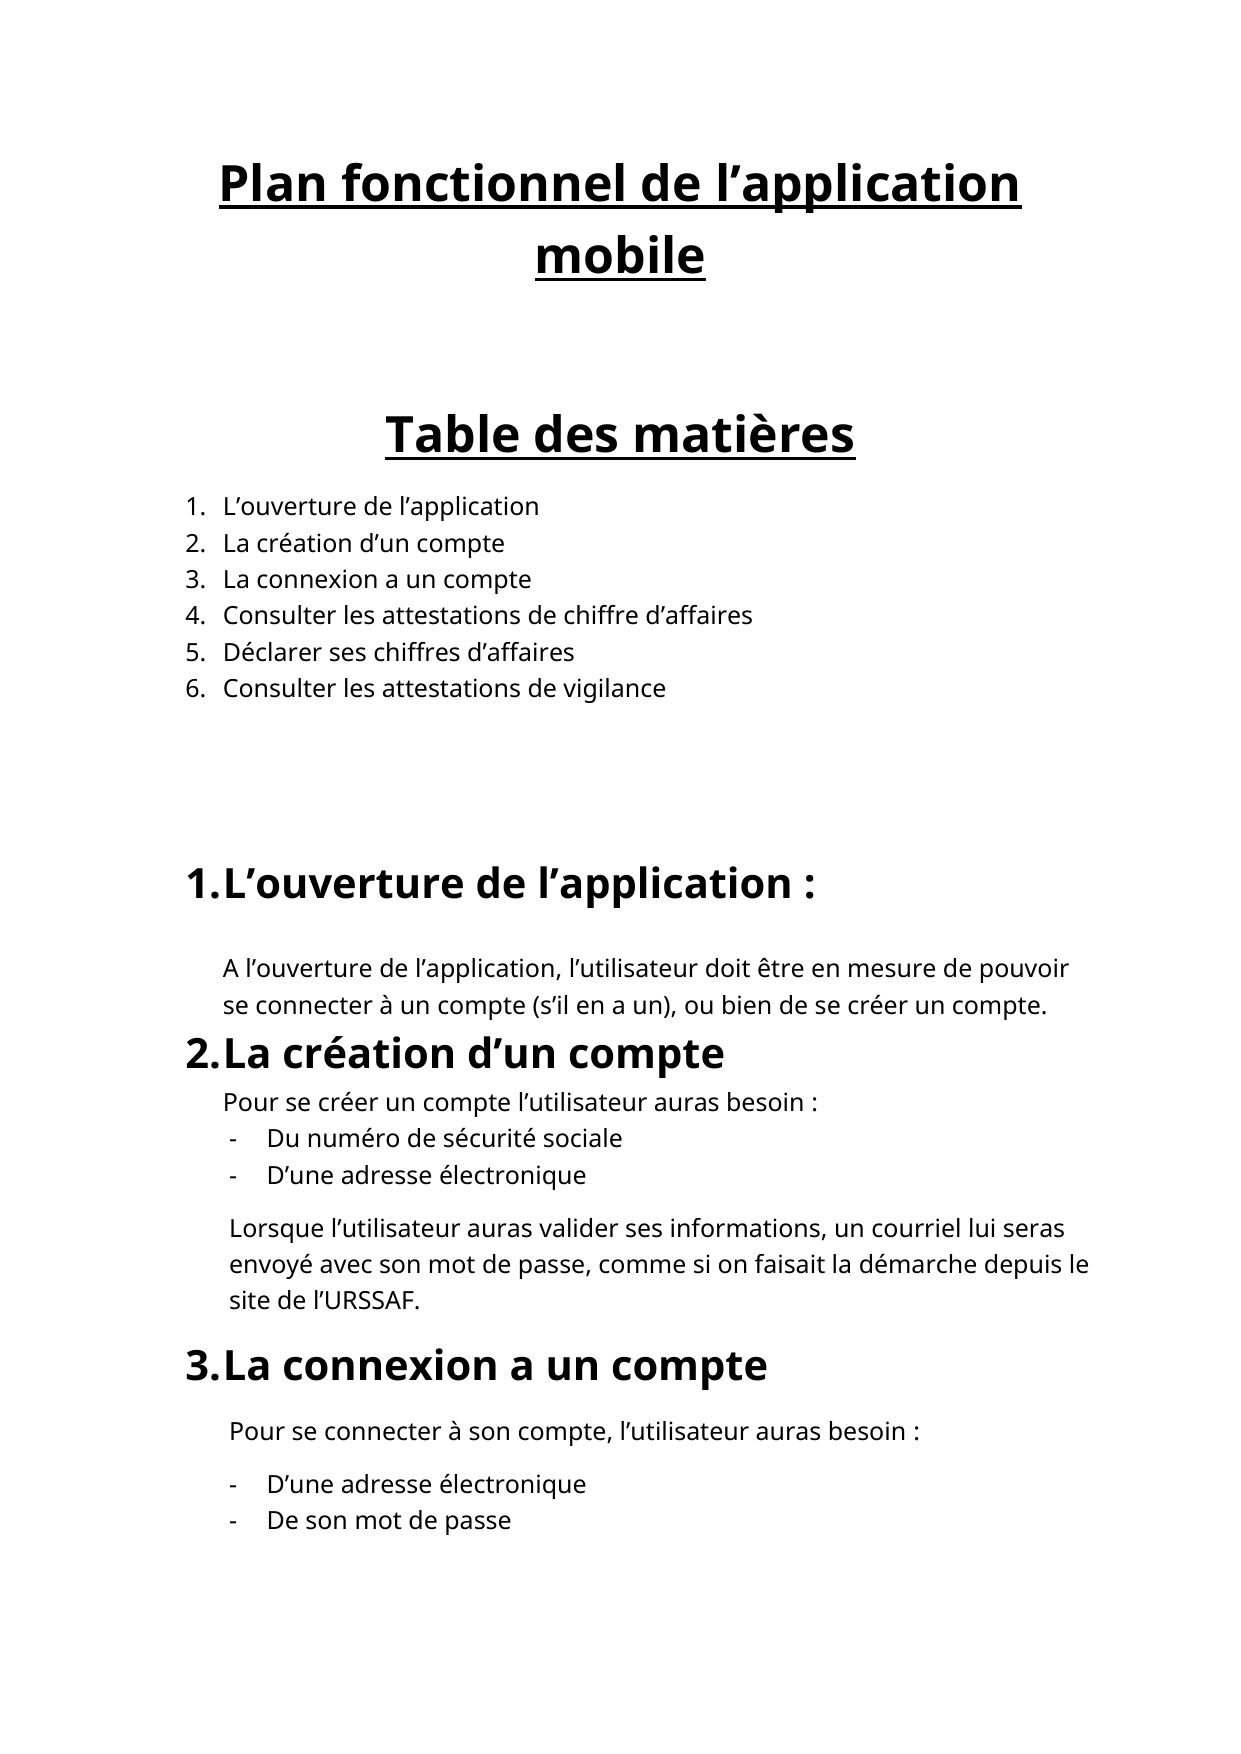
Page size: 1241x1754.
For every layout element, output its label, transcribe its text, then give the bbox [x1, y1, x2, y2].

list Consulter les attestations de chiffre d’affaires [185, 598, 1093, 632]
list De son mot de passe [229, 1503, 1093, 1537]
list Consulter les attestations de vigilance [185, 671, 1093, 705]
list A l’ouverture de l’application, l’utilisateur doit être en mesure de pouvoir se connecter à un compte (s’il en a un), ou bien de se créer un compte. [223, 951, 1093, 1022]
list D’une adresse électronique [229, 1157, 1093, 1191]
text Plan fonctionnel de l’application mobile [148, 148, 1093, 288]
list L’ouverture de l’application [185, 489, 1093, 523]
list La connexion a un compte [185, 1336, 1093, 1393]
list La création d’un compte [185, 1024, 1093, 1081]
text Lorsque l’utilisateur auras valider ses informations, un courriel lui seras envoyé avec son mot de passe, comme si on faisait la démarche depuis le site de l’URSSAF. [229, 1210, 1093, 1317]
text Table des matières [148, 399, 1093, 467]
list D’une adresse électronique [229, 1466, 1093, 1501]
list L’ouverture de l’application : [185, 854, 1093, 911]
text Pour se connecter à son compte, l’utilisateur auras besoin : [229, 1413, 1093, 1447]
list La connexion a un compte [185, 562, 1093, 596]
list Pour se créer un compte l’utilisateur auras besoin : [223, 1084, 1093, 1119]
list Du numéro de sécurité sociale [229, 1121, 1093, 1155]
list Déclarer ses chiffres d’affaires [185, 634, 1093, 668]
list La création d’un compte [185, 525, 1093, 559]
